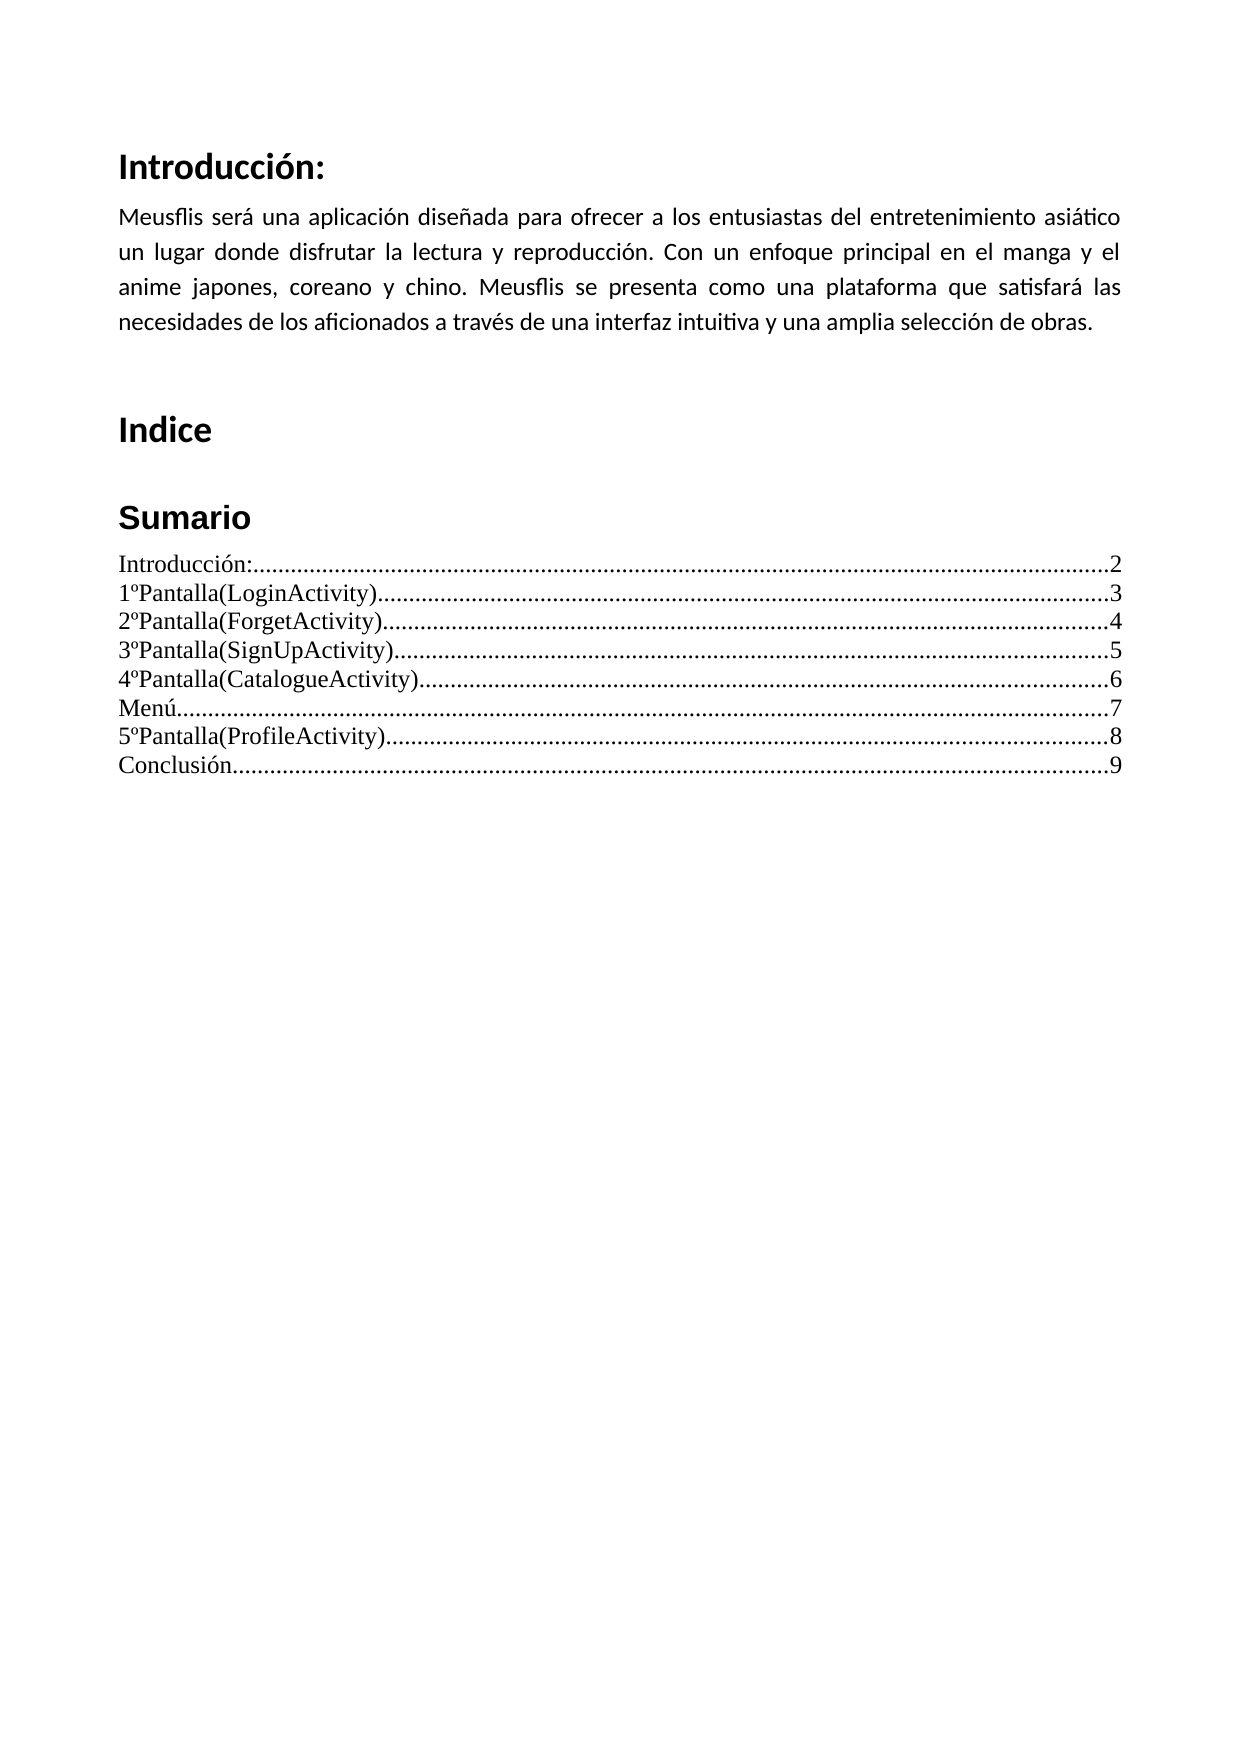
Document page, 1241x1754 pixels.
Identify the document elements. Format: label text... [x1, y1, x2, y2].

text 3ºPantalla(SignUpActivity) 5 [118, 635, 1122, 664]
text Conclusión 9 [118, 750, 1122, 779]
text Introducción: 2 [118, 549, 1122, 578]
subtitle Sumario [118, 498, 1122, 536]
text 1ºPantalla(LoginActivity) 3 [118, 578, 1122, 606]
text Menú 7 [118, 693, 1122, 721]
text 5ºPantalla(ProfileActivity) 8 [118, 721, 1122, 750]
text Meusflis será una aplicación diseñada para ofrecer a los entusiastas del entretenimiento asiático un lugar donde disfrutar la lectura y reproducción. Con un enfoque principal en el manga y el anime japones, coreano y chino. Meusflis se presenta como una plataforma que satisfará las necesidades de los aficionados a través de una interfaz intuitiva y una amplia selección de obras. [118, 201, 1122, 337]
text 4ºPantalla(CatalogueActivity) 6 [118, 664, 1122, 693]
subtitle Introducción: [118, 143, 1122, 189]
text Indice [118, 406, 1122, 451]
text 2ºPantalla(ForgetActivity) 4 [118, 606, 1122, 635]
